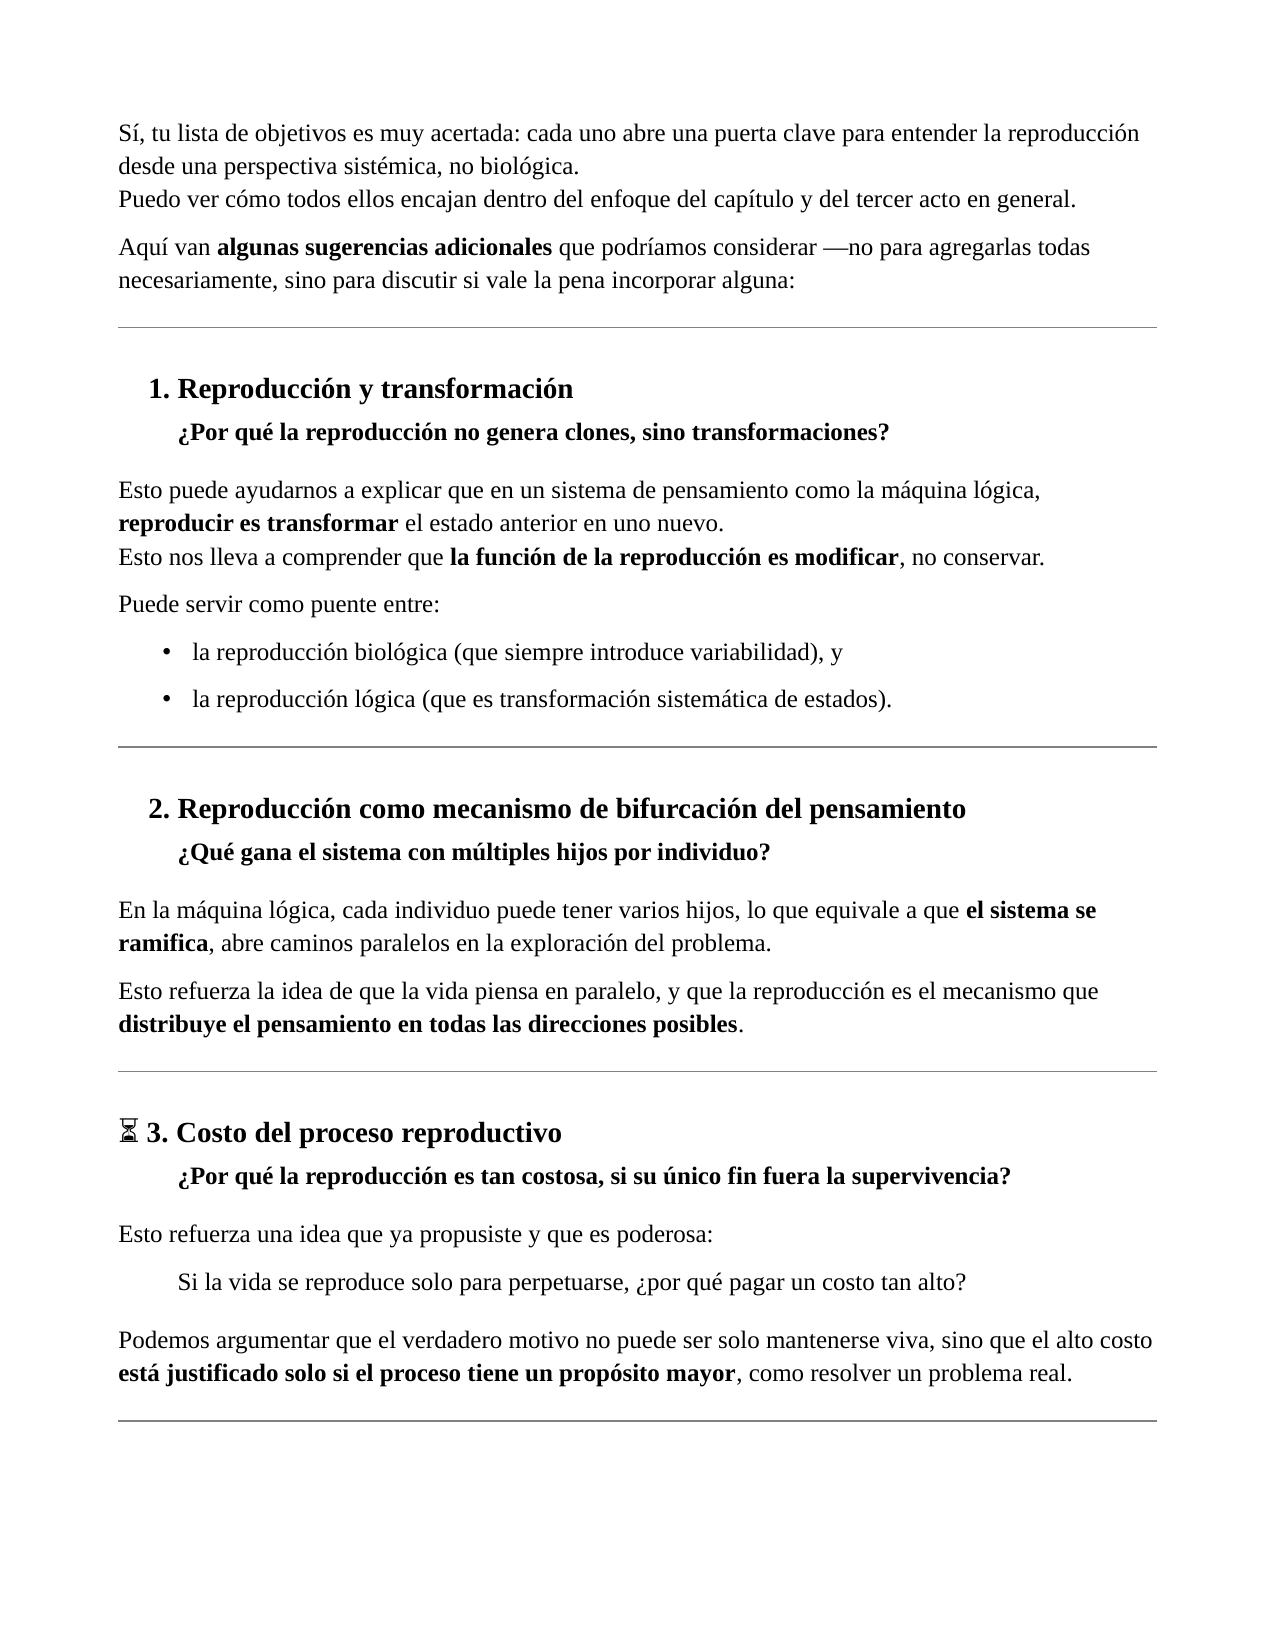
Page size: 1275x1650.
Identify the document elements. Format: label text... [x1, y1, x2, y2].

text Esto puede ayudarnos a explicar que en un sistema de pensamiento como la máquina lógica, reproducir es transformar el estado anterior en uno nuevo. Esto nos lleva a comprender que la función de la reproducción es modificar, no conservar. [118, 476, 1157, 570]
subtitle ⏳ 3. Costo del proceso reproductivo [118, 1115, 1157, 1149]
text Podemos argumentar que el verdadero motivo no puede ser solo mantenerse viva, sino que el alto costo está justificado solo si el proceso tiene un propósito mayor, como resolver un problema real. [118, 1325, 1157, 1387]
text En la máquina lógica, cada individuo puede tener varios hijos, lo que equivale a que el sistema se ramifica, abre caminos paralelos en la exploración del problema. [118, 895, 1157, 957]
subtitle 🔄 2. Reproducción como mecanismo de bifurcación del pensamiento [118, 791, 1157, 824]
text Puede servir como puente entre: [118, 589, 1157, 618]
list la reproducción biológica (que siempre introduce variabilidad), y [162, 637, 1157, 666]
text Si la vida se reproduce solo para perpetuarse, ¿por qué pagar un costo tan alto? [177, 1267, 1098, 1296]
text ¿Por qué la reproducción es tan costosa, si su único fin fuera la supervivencia? [177, 1161, 1098, 1190]
subtitle 🔁 1. Reproducción y transformación [118, 371, 1157, 405]
text ¿Por qué la reproducción no genera clones, sino transformaciones? [177, 417, 1098, 446]
text Aquí van algunas sugerencias adicionales que podríamos considerar —no para agregarlas todas necesariamente, sino para discutir si vale la pena incorporar alguna: [118, 232, 1157, 293]
text Esto refuerza una idea que ya propusiste y que es poderosa: [118, 1219, 1157, 1248]
text Esto refuerza la idea de que la vida piensa en paralelo, y que la reproducción es el mecanismo que distribuye el pensamiento en todas las direcciones posibles. [118, 976, 1157, 1037]
text ¿Qué gana el sistema con múltiples hijos por individuo? [177, 837, 1098, 866]
list la reproducción lógica (que es transformación sistemática de estados). [162, 684, 1157, 713]
text Sí, tu lista de objetivos es muy acertada: cada uno abre una puerta clave para entender la reproducción desde una perspectiva sistémica, no biológica. Puedo ver cómo todos ellos encajan dentro del enfoque del capítulo y del tercer acto en general. [118, 118, 1157, 213]
